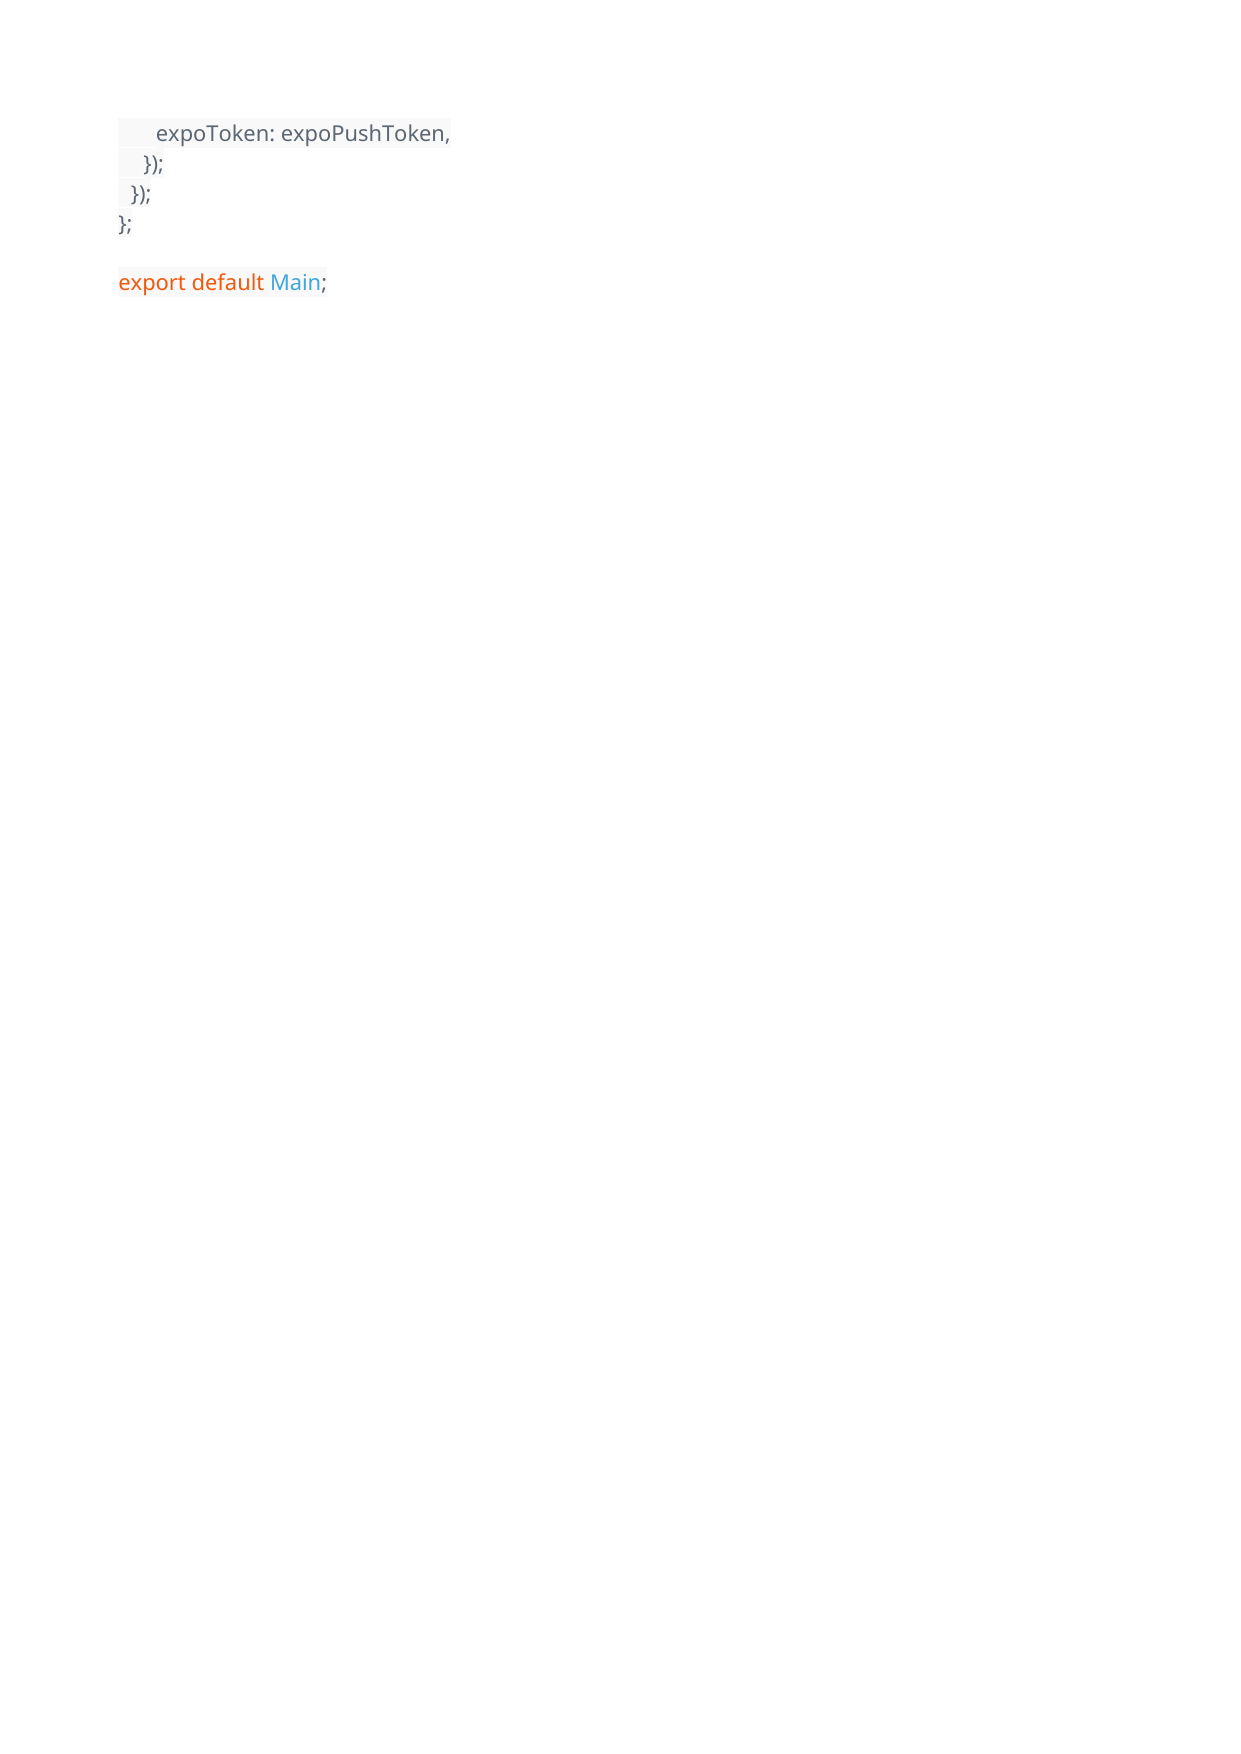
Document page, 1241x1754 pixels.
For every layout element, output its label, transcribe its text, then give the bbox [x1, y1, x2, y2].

text export default Main; [118, 267, 1122, 297]
text expoToken: expoPushToken, [118, 118, 1122, 148]
text }); [118, 148, 1122, 178]
text }; [118, 207, 1122, 237]
text }); [118, 178, 1122, 207]
